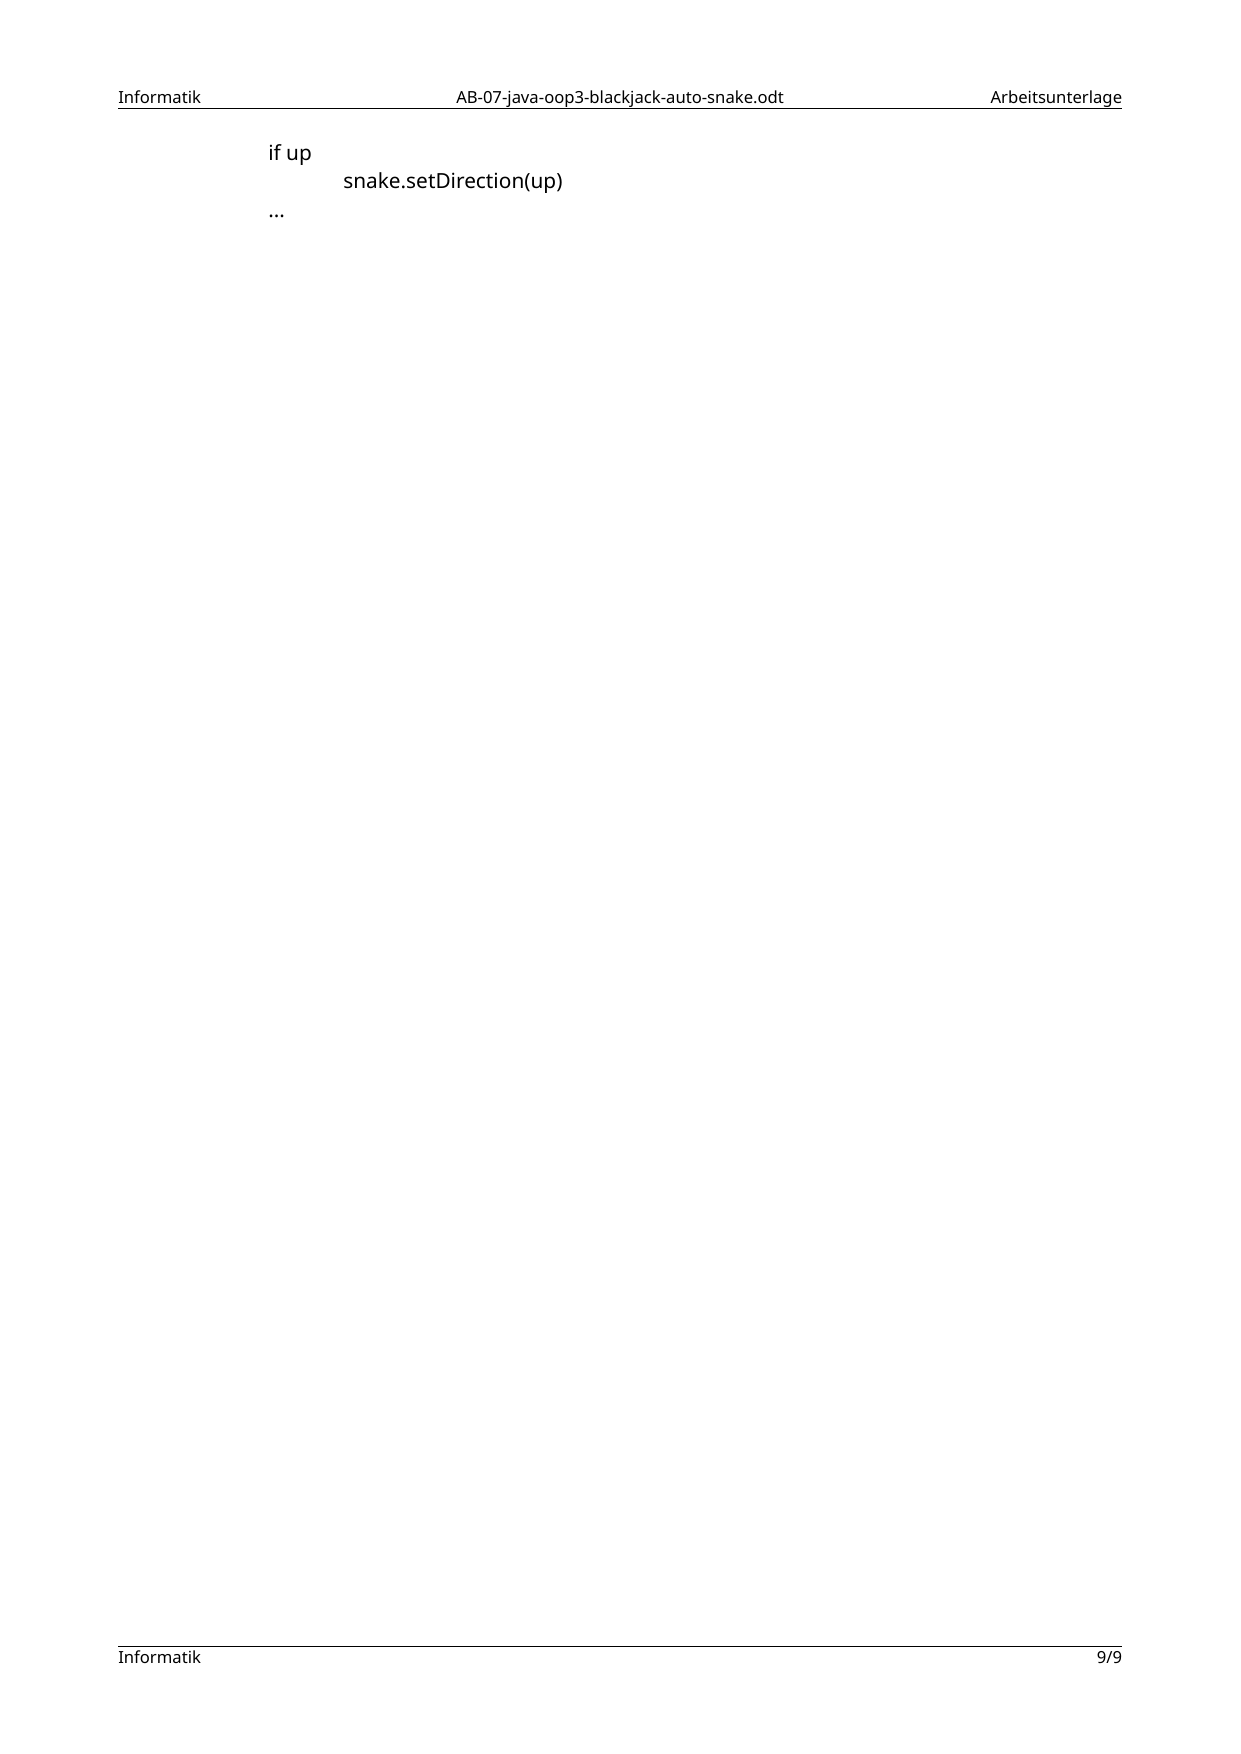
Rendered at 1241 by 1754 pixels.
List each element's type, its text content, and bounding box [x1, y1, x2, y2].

text snake.setDirection(up) [118, 166, 1122, 195]
text if up [118, 138, 1122, 166]
text ... [118, 195, 1122, 223]
